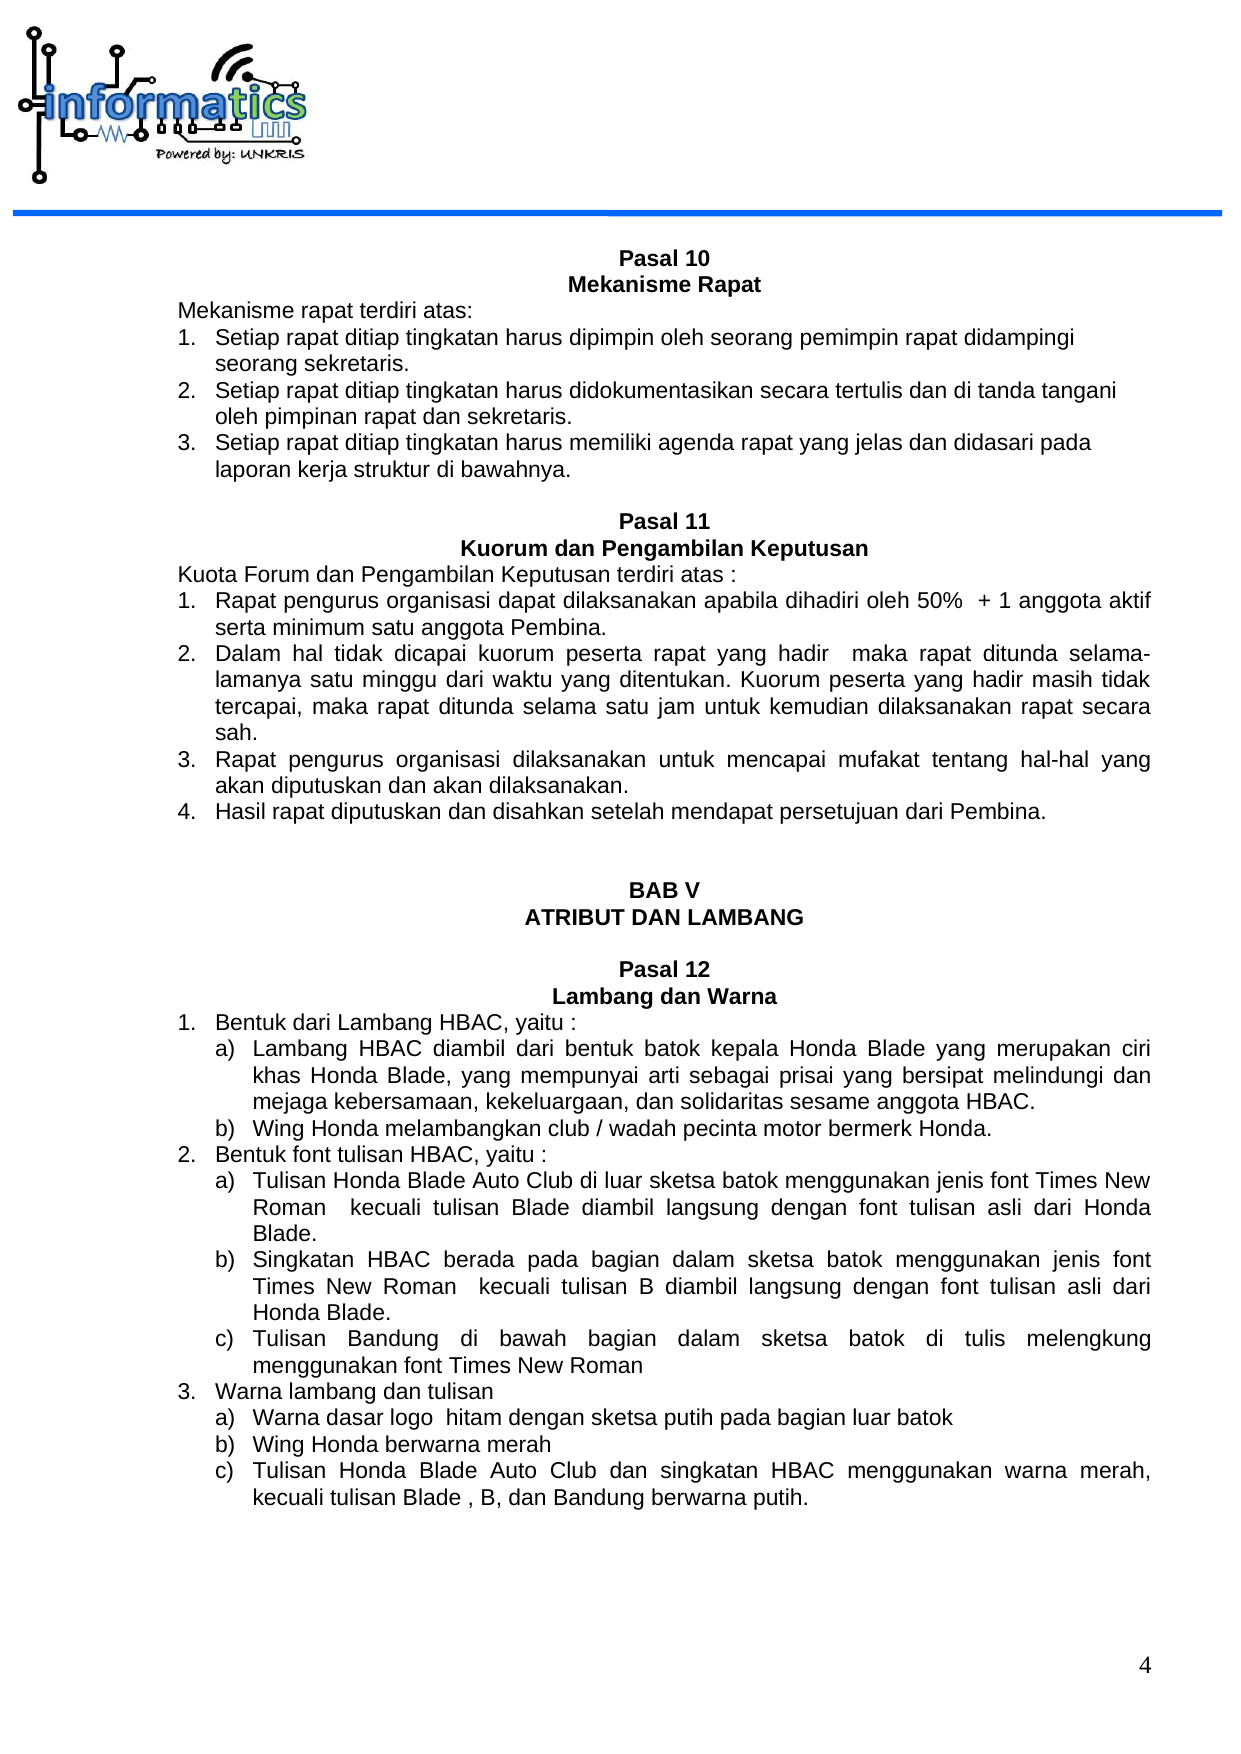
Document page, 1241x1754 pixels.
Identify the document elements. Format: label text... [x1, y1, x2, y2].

list Warna dasar logo hitam dengan sketsa putih pada bagian luar batok [215, 1404, 1152, 1431]
list Setiap rapat ditiap tingkatan harus didokumentasikan secara tertulis dan di tanda tangani oleh pimpinan rapat dan sekretaris. [177, 377, 1152, 429]
list Bentuk dari Lambang HBAC, yaitu : [177, 1009, 1152, 1035]
list Hasil rapat diputuskan dan disahkan setelah mendapat persetujuan dari Pembina. [177, 798, 1152, 824]
text Pasal 10 [177, 245, 1152, 271]
text Lambang dan Warna [177, 983, 1152, 1009]
text Pasal 11 [177, 508, 1152, 535]
text Pasal 12 [177, 956, 1152, 983]
text Kuota Forum dan Pengambilan Keputusan terdiri atas : [177, 561, 1152, 587]
list Warna lambang dan tulisan [177, 1378, 1152, 1404]
list Dalam hal tidak dicapai kuorum peserta rapat yang hadir maka rapat ditunda selama-lamanya satu minggu dari waktu yang ditentukan. Kuorum peserta yang hadir masih tidak tercapai, maka rapat ditunda selama satu jam untuk kemudian dilaksanakan rapat secara sah. [177, 640, 1152, 746]
list Rapat pengurus organisasi dilaksanakan untuk mencapai mufakat tentang hal-hal yang akan diputuskan dan akan dilaksanakan. [177, 746, 1152, 798]
text ATRIBUT DAN LAMBANG [177, 904, 1152, 930]
text Mekanisme rapat terdiri atas: [177, 297, 1152, 324]
list Setiap rapat ditiap tingkatan harus dipimpin oleh seorang pemimpin rapat didampingi seorang sekretaris. [177, 324, 1152, 377]
list Tulisan Bandung di bawah bagian dalam sketsa batok di tulis melengkung menggunakan font Times New Roman [215, 1325, 1152, 1378]
text Kuorum dan Pengambilan Keputusan [177, 535, 1152, 561]
text Mekanisme Rapat [177, 271, 1152, 297]
list Wing Honda melambangkan club / wadah pecinta motor bermerk Honda. [215, 1114, 1152, 1141]
list Bentuk font tulisan HBAC, yaitu : [177, 1141, 1152, 1167]
text BAB V [177, 877, 1152, 904]
list Tulisan Honda Blade Auto Club di luar sketsa batok menggunakan jenis font Times New Roman kecuali tulisan Blade diambil langsung dengan font tulisan asli dari Honda Blade. [215, 1167, 1152, 1246]
list Rapat pengurus organisasi dapat dilaksanakan apabila dihadiri oleh 50% + 1 anggota aktif serta minimum satu anggota Pembina. [177, 587, 1152, 640]
picture [5, 25, 343, 186]
list Wing Honda berwarna merah [215, 1431, 1152, 1457]
list Setiap rapat ditiap tingkatan harus memiliki agenda rapat yang jelas dan didasari pada laporan kerja struktur di bawahnya. [177, 429, 1152, 482]
list Singkatan HBAC berada pada bagian dalam sketsa batok menggunakan jenis font Times New Roman kecuali tulisan B diambil langsung dengan font tulisan asli dari Honda Blade. [215, 1246, 1152, 1325]
list Tulisan Honda Blade Auto Club dan singkatan HBAC menggunakan warna merah, kecuali tulisan Blade , B, dan Bandung berwarna putih. [215, 1457, 1152, 1510]
list Lambang HBAC diambil dari bentuk batok kepala Honda Blade yang merupakan ciri khas Honda Blade, yang mempunyai arti sebagai prisai yang bersipat melindungi dan mejaga kebersamaan, kekeluargaan, dan solidaritas sesame anggota HBAC. [215, 1035, 1152, 1114]
